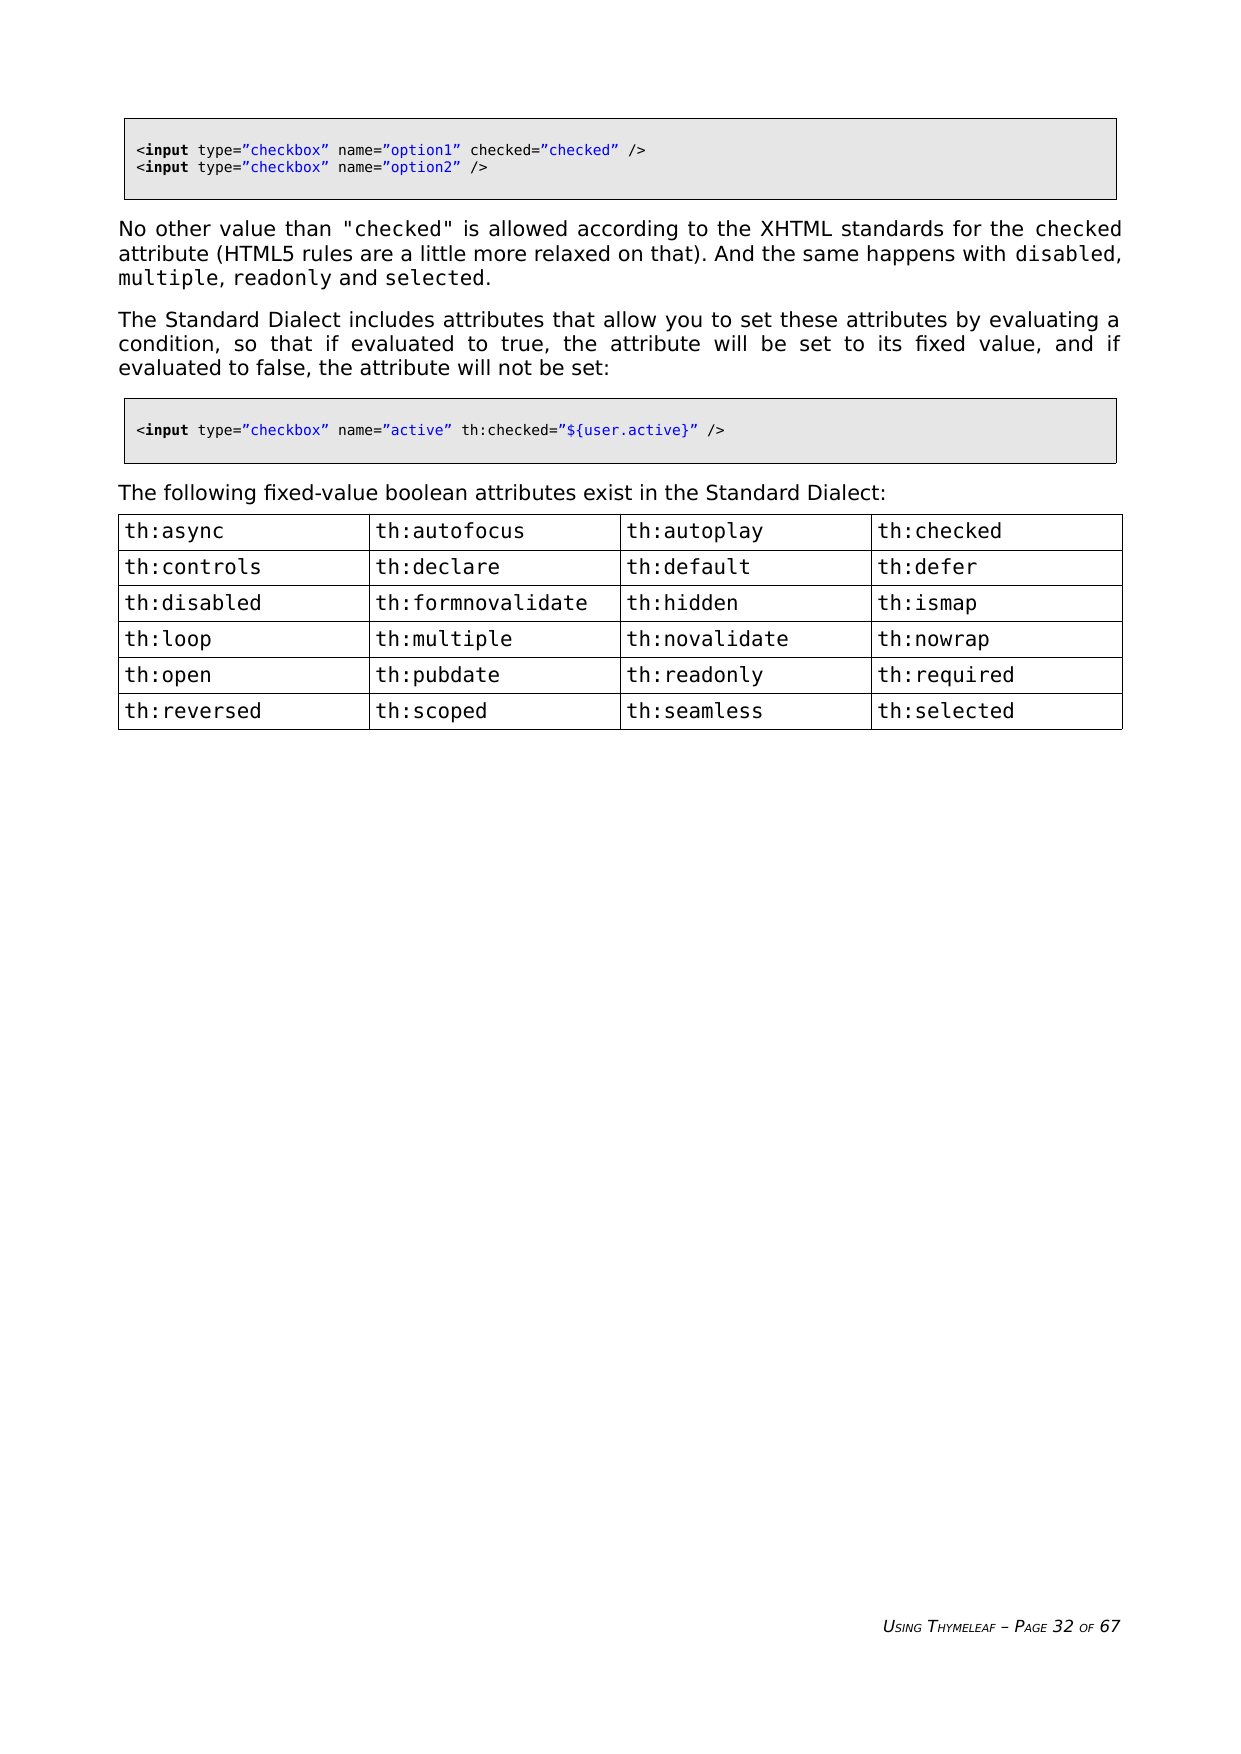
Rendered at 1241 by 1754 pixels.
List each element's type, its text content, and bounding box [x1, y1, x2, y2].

table_cell th:defer [872, 551, 1122, 585]
table_cell th:formnovalidate [370, 586, 620, 621]
table_cell th:open [119, 658, 369, 693]
text The Standard Dialect includes attributes that allow you to set these attributes by evaluating a condition, so that if evaluated to true, the attribute will be set to its fixed value, and if evaluated to false, the attribute will not be set: [118, 308, 1122, 381]
table_cell th:novalidate [621, 622, 871, 657]
table_cell th:disabled [119, 586, 369, 621]
table_cell th:ismap [872, 586, 1122, 621]
table_header th:autofocus [370, 515, 620, 549]
text No other value than "checked" is allowed according to the XHTML standards for the checked attribute (HTML5 rules are a little more relaxed on that). And the same happens with disabled, multiple, readonly and selected. [118, 217, 1122, 290]
table_cell th:required [872, 658, 1122, 693]
table_cell th:hidden [621, 586, 871, 621]
table_cell th:nowrap [872, 622, 1122, 657]
table_cell th:readonly [621, 658, 871, 693]
table_header th:checked [872, 515, 1122, 549]
text <input type=”checkbox” name=”active” th:checked=”${user.active}” /> [125, 399, 1116, 463]
table_cell th:multiple [370, 622, 620, 657]
table_cell th:scoped [370, 694, 620, 729]
text <input type=”checkbox” name=”option1” checked=”checked” /> <input type=”checkbox” name=”option2” /> [125, 119, 1116, 199]
table_header th:async [119, 515, 369, 549]
table_cell th:declare [370, 551, 620, 585]
table_cell th:reversed [119, 694, 369, 729]
table_header th:autoplay [621, 515, 871, 549]
table_cell th:seamless [621, 694, 871, 729]
table_cell th:controls [119, 551, 369, 585]
text The following fixed-value boolean attributes exist in the Standard Dialect: [118, 481, 1122, 505]
table_cell th:default [621, 551, 871, 585]
table_cell th:selected [872, 694, 1122, 729]
table_cell th:pubdate [370, 658, 620, 693]
table_cell th:loop [119, 622, 369, 657]
